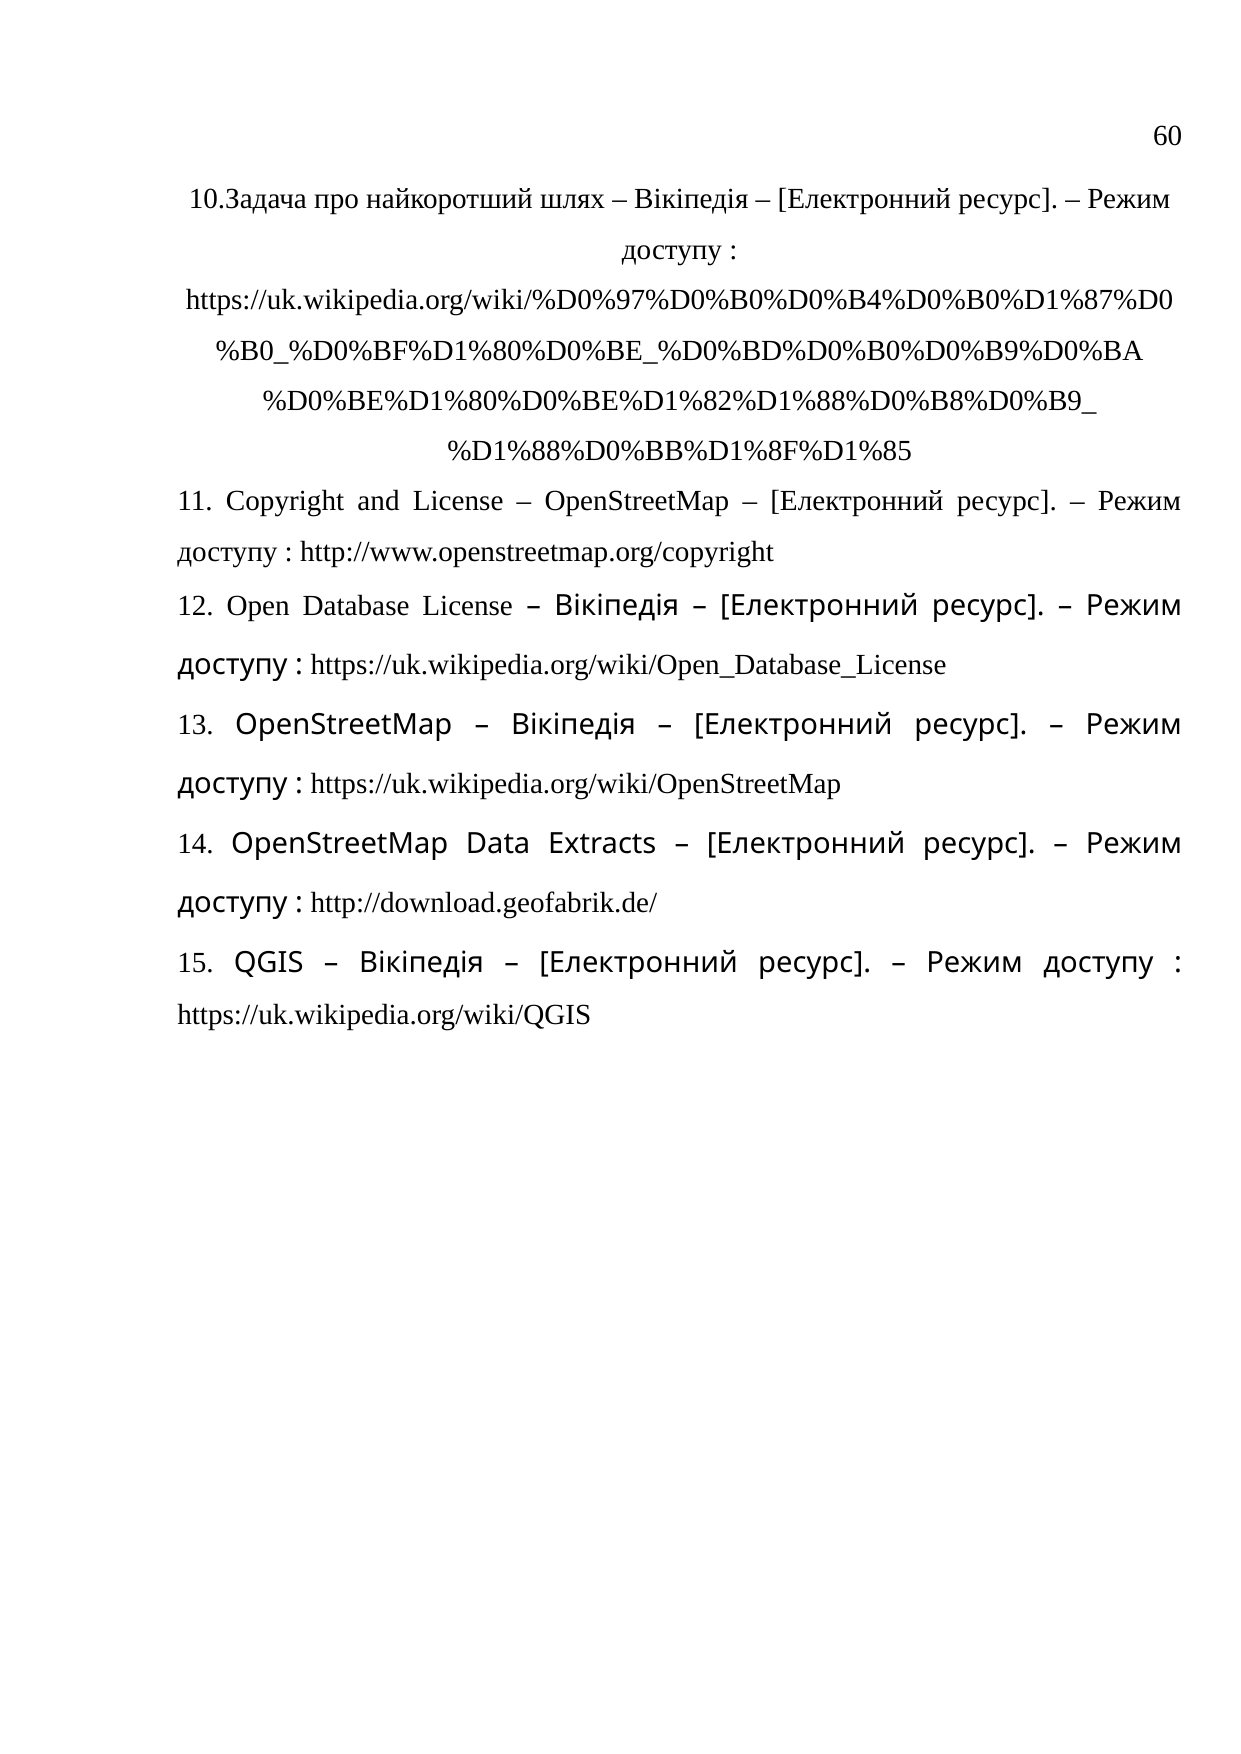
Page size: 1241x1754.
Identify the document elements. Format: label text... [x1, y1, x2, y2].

text 12. Open Database License – Вікіпедія – [Електронний ресурс]. – Режим доступу : https://uk.wikipedia.org/wiki/Open_Database_License [177, 584, 1182, 683]
text 14. OpenStreetMap Data Extracts – [Електронний ресурс]. – Режим доступу : http://download.geofabrik.de/ [177, 822, 1182, 921]
text 10.Задача про найкоротший шлях – Вікіпедія – [Електронний ресурс]. – Режим доступу : https://uk.wikipedia.org/wiki/%D0%97%D0%B0%D0%B4%D0%B0%D1%87%D0%B0_%D0%BF%D1%80%D0%BE_%D0%BD%D0%B0%D0%B9%D0%BA%D0%BE%D1%80%D0%BE%D1%82%D1%88%D0%B8%D0%B9_%D1%88%D0%BB%D1%8F%D1%85 [177, 182, 1182, 467]
text 15. QGIS – Вікіпедія – [Електронний ресурс]. – Режим доступу : https://uk.wikipedia.org/wiki/QGIS [177, 941, 1182, 1031]
text 11. Copyright and License – OpenStreetMap – [Електронний ресурс]. – Режим доступу : http://www.openstreetmap.org/copyright [177, 483, 1182, 567]
text 13. OpenStreetMap – Вікіпедія – [Електронний ресурс]. – Режим доступу : https://uk.wikipedia.org/wiki/OpenStreetMap [177, 703, 1182, 802]
